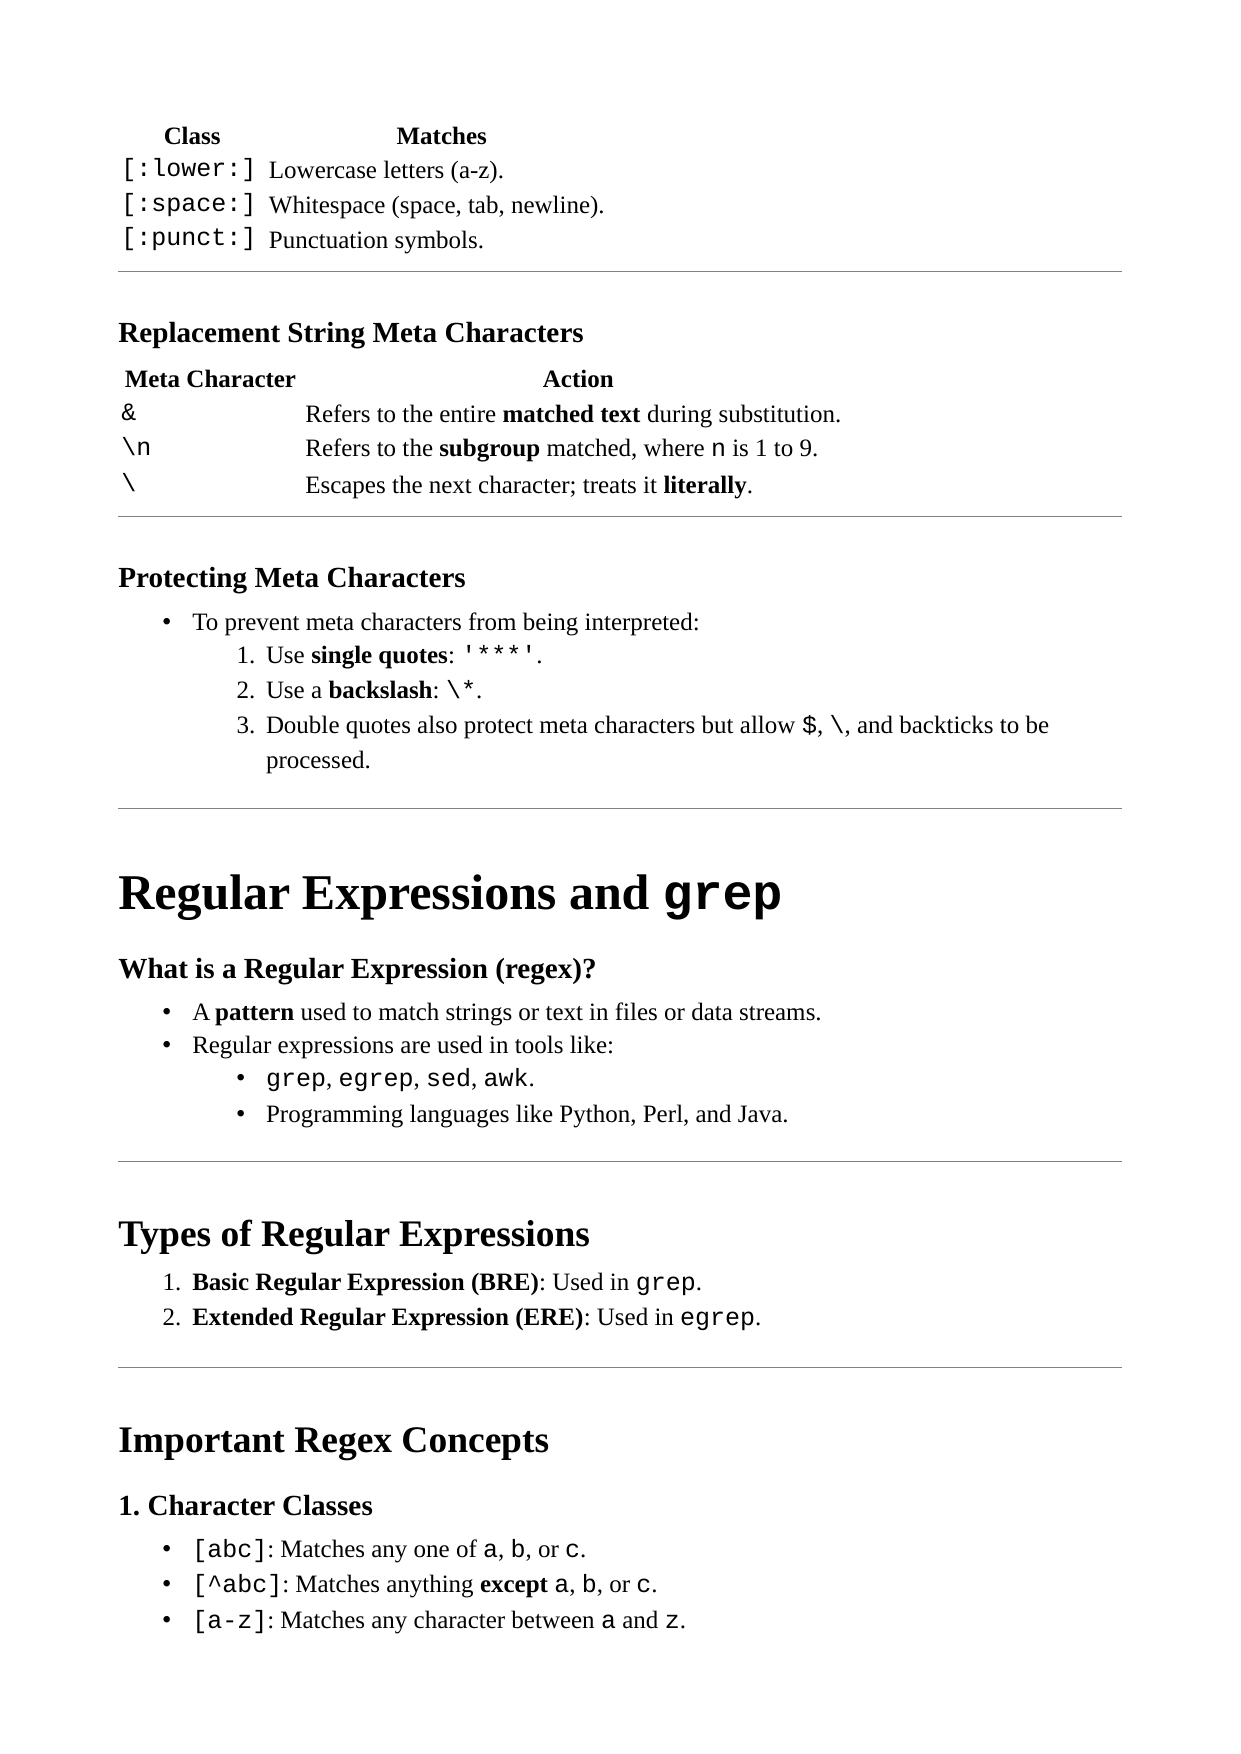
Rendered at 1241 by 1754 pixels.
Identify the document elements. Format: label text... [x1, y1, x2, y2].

table_header Class [118, 118, 266, 153]
table_header Matches [266, 118, 617, 153]
table_header Meta Character [118, 361, 302, 396]
table_cell [:space:] [118, 187, 266, 222]
table_cell & [118, 396, 302, 431]
subtitle 1. Character Classes [118, 1488, 1122, 1521]
list grep, egrep, sed, awk. [236, 1063, 1122, 1094]
list Regular expressions are used in tools like: [162, 1030, 1122, 1059]
list Double quotes also protect meta characters but allow $, \, and backticks to be processed. [236, 711, 1122, 774]
table_cell Whitespace (space, tab, newline). [266, 187, 617, 222]
table_cell [:punct:] [118, 222, 266, 256]
list To prevent meta characters from being interpreted: [162, 607, 1122, 635]
table_cell Escapes the next character; treats it literally. [302, 467, 854, 502]
table_cell Refers to the entire matched text during substitution. [302, 396, 854, 431]
table_cell \ [118, 467, 302, 502]
subtitle Replacement String Meta Characters [118, 315, 1122, 349]
table_cell Refers to the subgroup matched, where n is 1 to 9. [302, 431, 854, 467]
list [^abc]: Matches anything except a, b, or c. [162, 1569, 1122, 1600]
table_cell \n [118, 431, 302, 467]
subtitle Important Regex Concepts [118, 1418, 1122, 1461]
list [abc]: Matches any one of a, b, or c. [162, 1534, 1122, 1565]
list Use a backslash: \*. [236, 675, 1122, 706]
table_header Action [302, 361, 854, 396]
table_cell Punctuation symbols. [266, 222, 617, 256]
list [a-z]: Matches any character between a and z. [162, 1605, 1122, 1636]
list Basic Regular Expression (BRE): Used in grep. [162, 1267, 1122, 1298]
subtitle Types of Regular Expressions [118, 1211, 1122, 1254]
list A pattern used to match strings or text in files or data streams. [162, 997, 1122, 1026]
subtitle What is a Regular Expression (regex)? [118, 951, 1122, 985]
table_cell [:lower:] [118, 153, 266, 187]
table_cell Lowercase letters (a-z). [266, 153, 617, 187]
list Extended Regular Expression (ERE): Used in egrep. [162, 1302, 1122, 1333]
list Programming languages like Python, Perl, and Java. [236, 1099, 1122, 1127]
subtitle Regular Expressions and grep [118, 862, 1122, 924]
list Use single quotes: '***'. [236, 640, 1122, 671]
subtitle Protecting Meta Characters [118, 561, 1122, 594]
